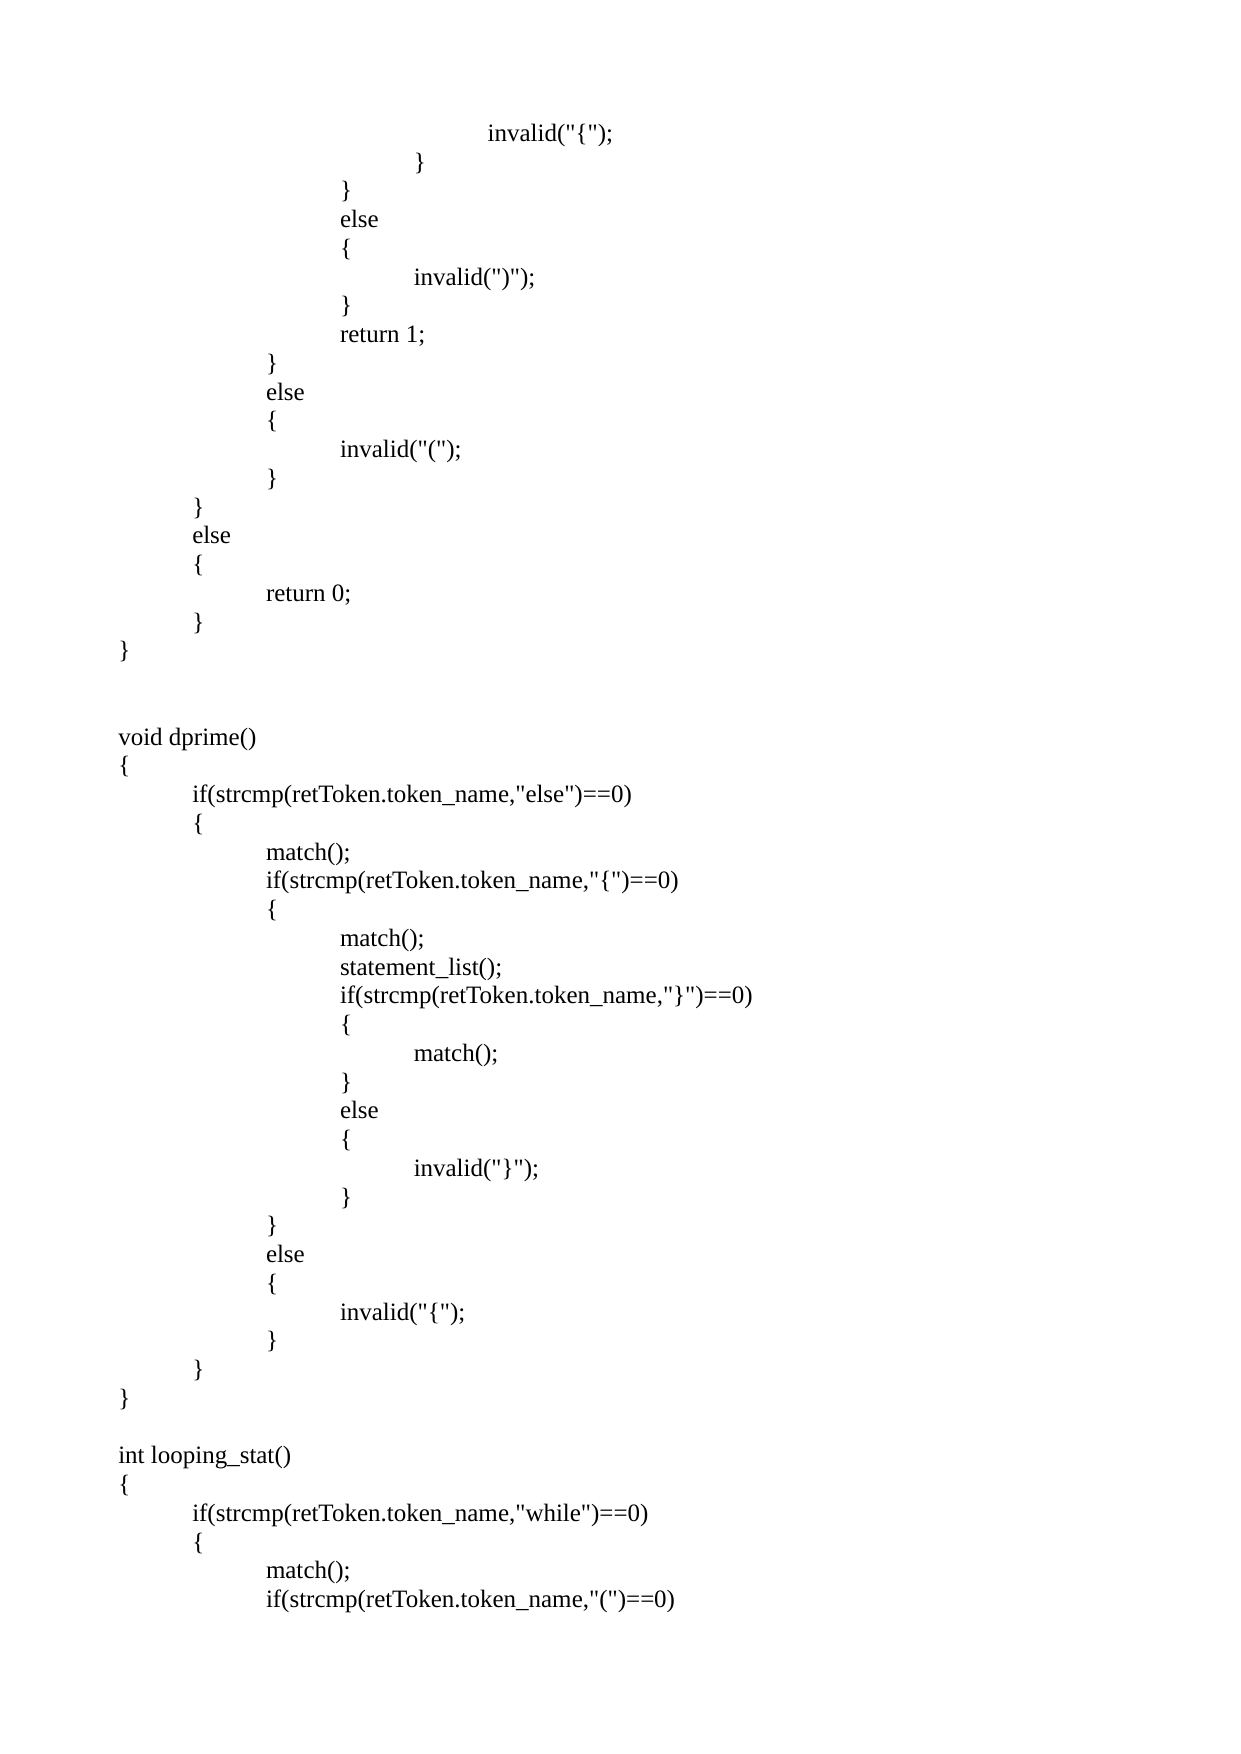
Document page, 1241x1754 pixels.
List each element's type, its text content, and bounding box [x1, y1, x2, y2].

text if(strcmp(retToken.token_name,"{")==0) [118, 866, 1122, 894]
text if(strcmp(retToken.token_name,"else")==0) [118, 779, 1122, 808]
text else [118, 204, 1122, 233]
text } [118, 1354, 1122, 1383]
text invalid("{"); [118, 1297, 1122, 1326]
text if(strcmp(retToken.token_name,"(")==0) [118, 1584, 1122, 1613]
text invalid("("); [118, 434, 1122, 463]
text if(strcmp(retToken.token_name,"while")==0) [118, 1498, 1122, 1527]
text void dprime() [118, 722, 1122, 751]
text { [118, 1527, 1122, 1556]
text } [118, 1326, 1122, 1354]
text int looping_stat() [118, 1441, 1122, 1469]
text } [118, 1383, 1122, 1412]
text { [118, 751, 1122, 779]
text else [118, 1239, 1122, 1268]
text invalid("{"); [118, 118, 1122, 147]
text } [118, 1211, 1122, 1239]
text else [118, 377, 1122, 406]
text } [118, 176, 1122, 204]
text else [118, 521, 1122, 549]
text if(strcmp(retToken.token_name,"}")==0) [118, 981, 1122, 1009]
text match(); [118, 1556, 1122, 1584]
text { [118, 233, 1122, 262]
text } [118, 1067, 1122, 1096]
text return 0; [118, 578, 1122, 607]
text } [118, 291, 1122, 319]
text } [118, 463, 1122, 492]
text { [118, 1124, 1122, 1153]
text return 1; [118, 319, 1122, 348]
text { [118, 406, 1122, 434]
text match(); [118, 923, 1122, 952]
text { [118, 1009, 1122, 1038]
text } [118, 607, 1122, 636]
text } [118, 348, 1122, 377]
text invalid("}"); [118, 1153, 1122, 1182]
text } [118, 636, 1122, 664]
text } [118, 147, 1122, 176]
text { [118, 808, 1122, 837]
text invalid(")"); [118, 262, 1122, 291]
text } [118, 492, 1122, 521]
text match(); [118, 837, 1122, 866]
text match(); [118, 1038, 1122, 1067]
text } [118, 1182, 1122, 1211]
text { [118, 1268, 1122, 1297]
text else [118, 1096, 1122, 1124]
text statement_list(); [118, 952, 1122, 981]
text { [118, 549, 1122, 578]
text { [118, 1469, 1122, 1498]
text { [118, 894, 1122, 923]
